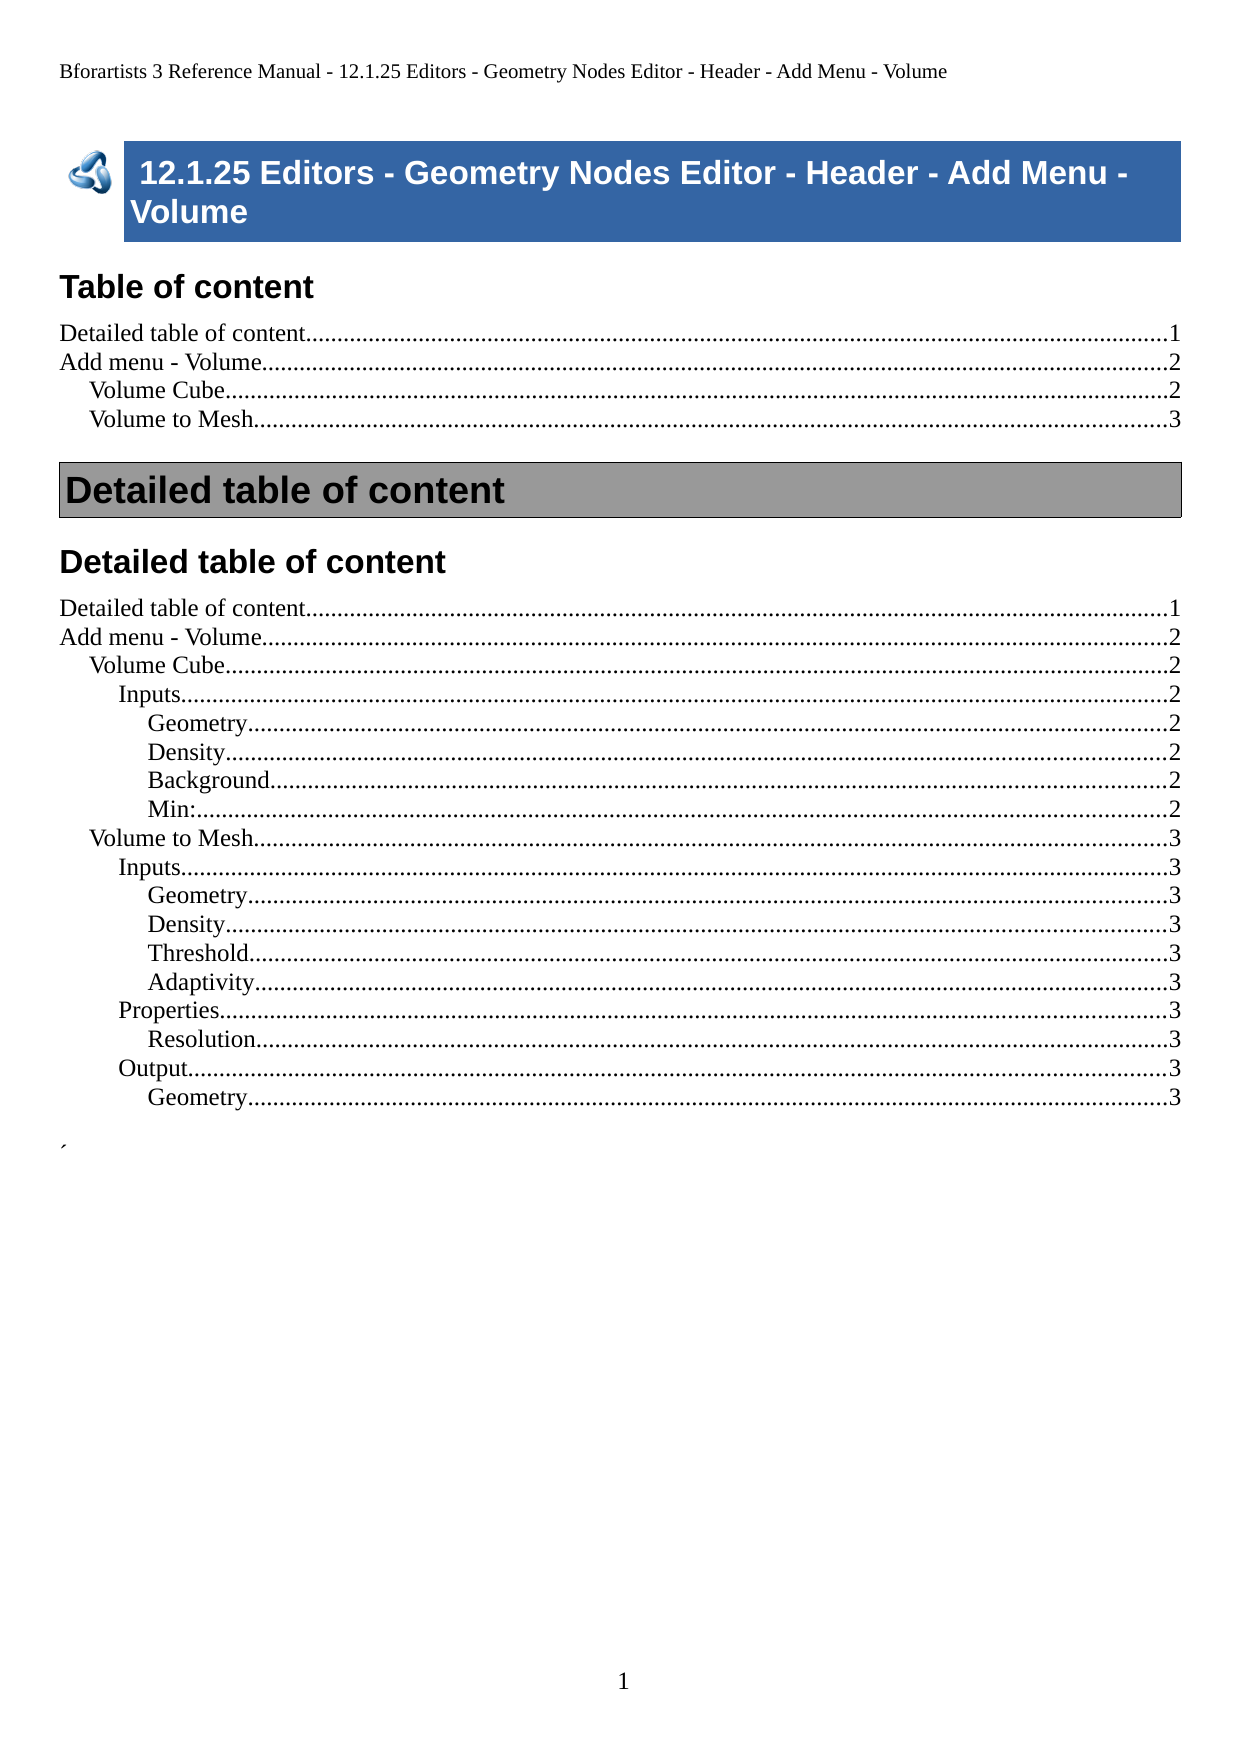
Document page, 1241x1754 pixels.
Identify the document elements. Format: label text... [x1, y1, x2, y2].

text ´ [59, 1139, 1181, 1168]
subtitle Detailed table of content [59, 542, 1181, 580]
text Geometry 3 [147, 1082, 1181, 1110]
text Add menu - Volume 2 [59, 622, 1181, 650]
table_header Detailed table of content [60, 463, 1181, 517]
text Properties 3 [118, 995, 1181, 1024]
text Add menu - Volume 2 [59, 347, 1181, 375]
subtitle Table of content [59, 267, 1181, 305]
text Inputs 2 [118, 679, 1181, 708]
text Geometry 2 [147, 708, 1181, 737]
text Volume to Mesh 3 [88, 823, 1181, 852]
text Density 2 [147, 737, 1181, 765]
picture [65, 147, 114, 197]
text Inputs 3 [118, 852, 1181, 880]
text Geometry 3 [147, 880, 1181, 909]
text Output 3 [118, 1053, 1181, 1082]
text Detailed table of content 1 [59, 593, 1181, 622]
text Threshold 3 [147, 938, 1181, 967]
text Adaptivity 3 [147, 967, 1181, 995]
text Density 3 [147, 909, 1181, 938]
text Resolution 3 [147, 1024, 1181, 1053]
table_header 12.1.25 Editors - Geometry Nodes Editor - Header - Add Menu - Volume [124, 141, 1181, 242]
text Background 2 [147, 765, 1181, 794]
text Min: 2 [147, 794, 1181, 823]
text Volume to Mesh 3 [88, 404, 1181, 433]
table_header [59, 141, 124, 242]
text Volume Cube 2 [88, 650, 1181, 679]
text Volume Cube 2 [88, 375, 1181, 404]
text Detailed table of content 1 [59, 318, 1181, 347]
